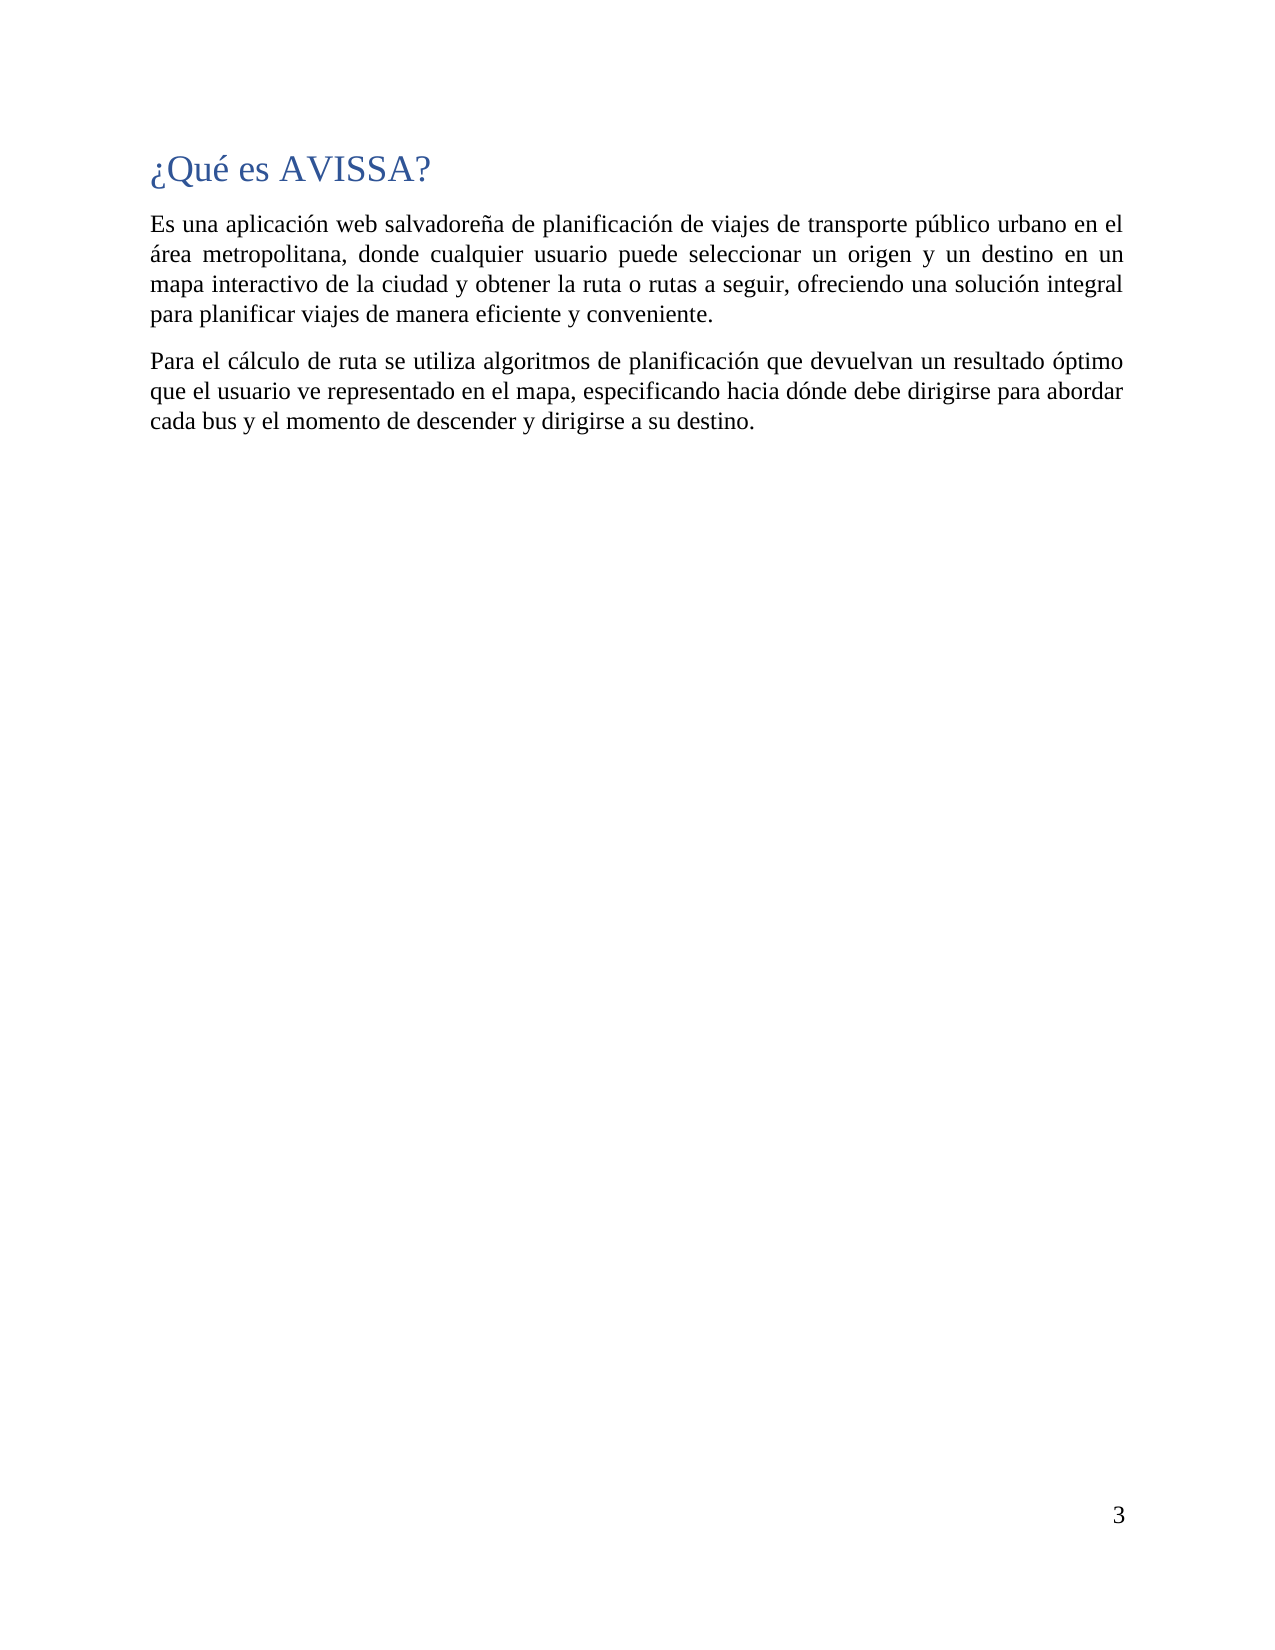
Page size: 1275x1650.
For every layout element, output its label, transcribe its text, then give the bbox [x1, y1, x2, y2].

text Es una aplicación web salvadoreña de planificación de viajes de transporte público urbano en el área metropolitana, donde cualquier usuario puede seleccionar un origen y un destino en un mapa interactivo de la ciudad y obtener la ruta o rutas a seguir, ofreciendo una solución integral para planificar viajes de manera eficiente y conveniente. [150, 209, 1125, 328]
text Para el cálculo de ruta se utiliza algoritmos de planificación que devuelvan un resultado óptimo que el usuario ve representado en el mapa, especificando hacia dónde debe dirigirse para abordar cada bus y el momento de descender y dirigirse a su destino. [150, 346, 1125, 435]
subtitle ¿Qué es AVISSA? [150, 147, 1125, 190]
